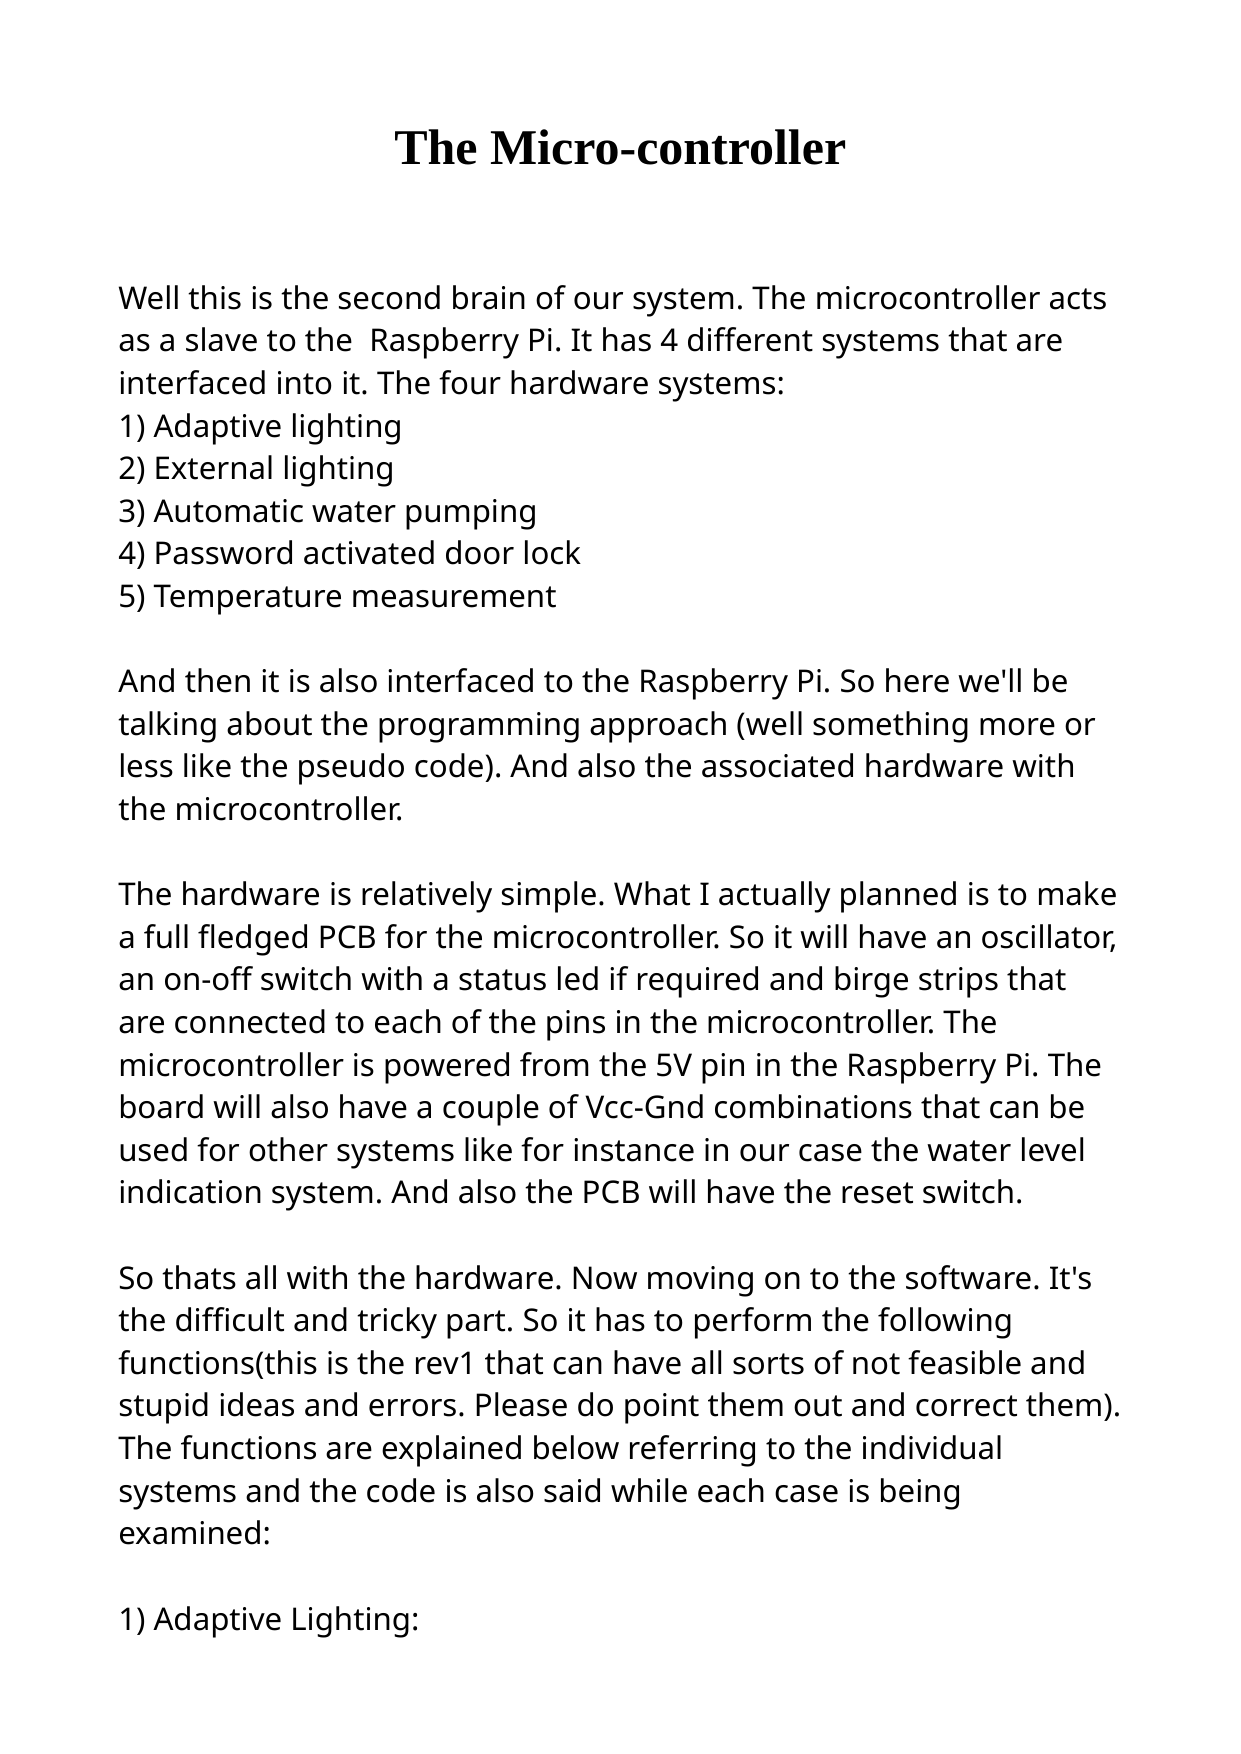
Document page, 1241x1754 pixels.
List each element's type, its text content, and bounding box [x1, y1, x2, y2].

text The Micro-controller [118, 118, 1122, 176]
text 5) Temperature measurement [118, 574, 1122, 617]
text 3) Automatic water pumping [118, 489, 1122, 531]
text Well this is the second brain of our system. The microcontroller acts as a slave to the Raspberry Pi. It has 4 different systems that are interfaced into it. The four hardware systems: [118, 276, 1122, 403]
text 1) Adaptive lighting [118, 403, 1122, 446]
text The hardware is relatively simple. What I actually planned is to make a full fledged PCB for the microcontroller. So it will have an oscillator, an on-off switch with a status led if required and birge strips that are connected to each of the pins in the microcontroller. The microcontroller is powered from the 5V pin in the Raspberry Pi. The board will also have a couple of Vcc-Gnd combinations that can be used for other systems like for instance in our case the water level indication system. And also the PCB will have the reset switch. [118, 872, 1122, 1213]
text 2) External lighting [118, 446, 1122, 489]
text 1) Adaptive Lighting: [118, 1596, 1122, 1639]
text So thats all with the hardware. Now moving on to the software. It's the difficult and tricky part. So it has to perform the following functions(this is the rev1 that can have all sorts of not feasible and stupid ideas and errors. Please do point them out and correct them). The functions are explained below referring to the individual systems and the code is also said while each case is being examined: [118, 1256, 1122, 1554]
text And then it is also interfaced to the Raspberry Pi. So here we'll be talking about the programming approach (well something more or less like the pseudo code). And also the associated hardware with the microcontroller. [118, 659, 1122, 829]
text 4) Password activated door lock [118, 531, 1122, 574]
